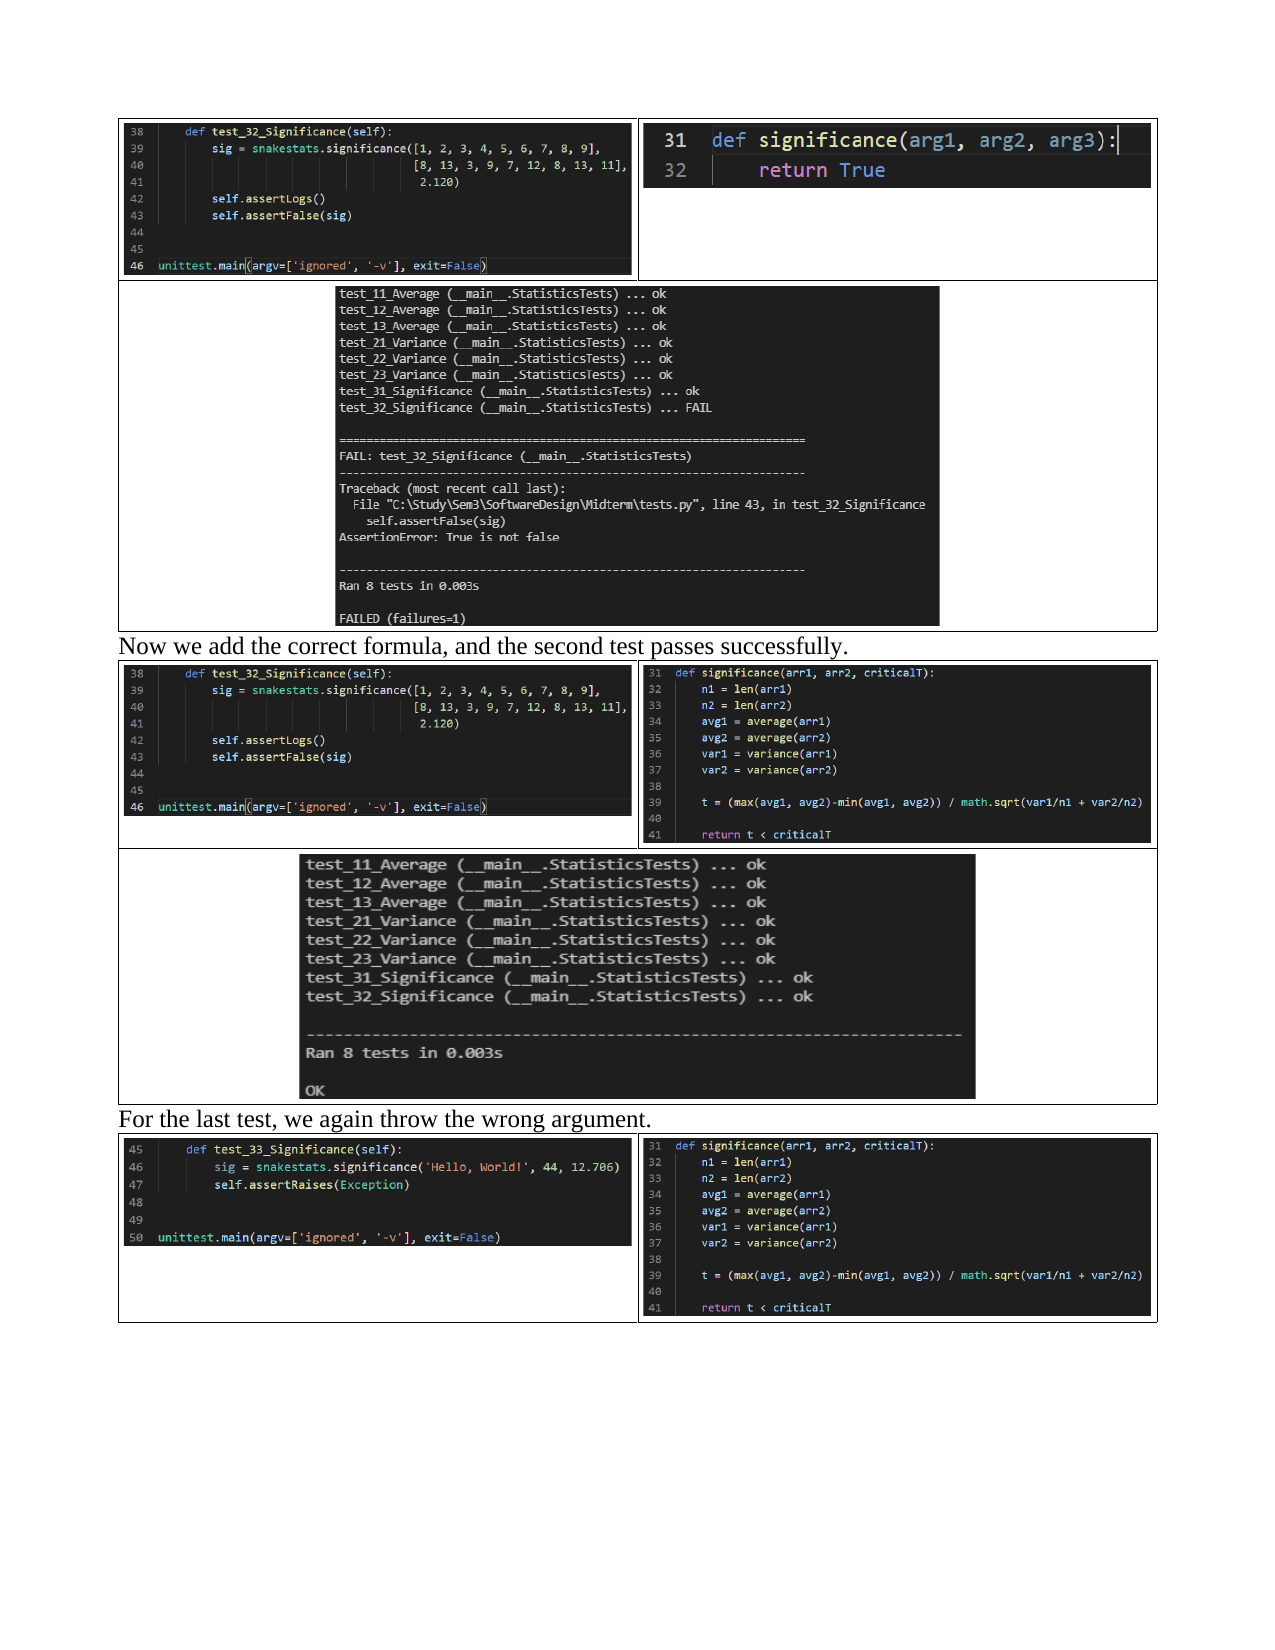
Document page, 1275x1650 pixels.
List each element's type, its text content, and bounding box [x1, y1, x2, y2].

text Now we add the correct formula, and the second test passes successfully. [118, 632, 1157, 660]
picture [643, 123, 1151, 188]
table_header [119, 661, 637, 848]
picture [123, 665, 632, 816]
table_cell [119, 281, 1157, 631]
picture [335, 286, 940, 626]
picture [123, 123, 632, 275]
table_header [639, 119, 1157, 280]
picture [299, 854, 976, 1099]
table_cell [119, 849, 1157, 1104]
picture [643, 665, 1151, 843]
picture [643, 1138, 1151, 1316]
text For the last test, we again throw the wrong argument. [118, 1105, 1157, 1133]
picture [123, 1138, 632, 1246]
table_header [639, 1134, 1157, 1322]
table_header [639, 661, 1157, 848]
table_header [119, 1134, 637, 1322]
table_header [119, 119, 637, 280]
